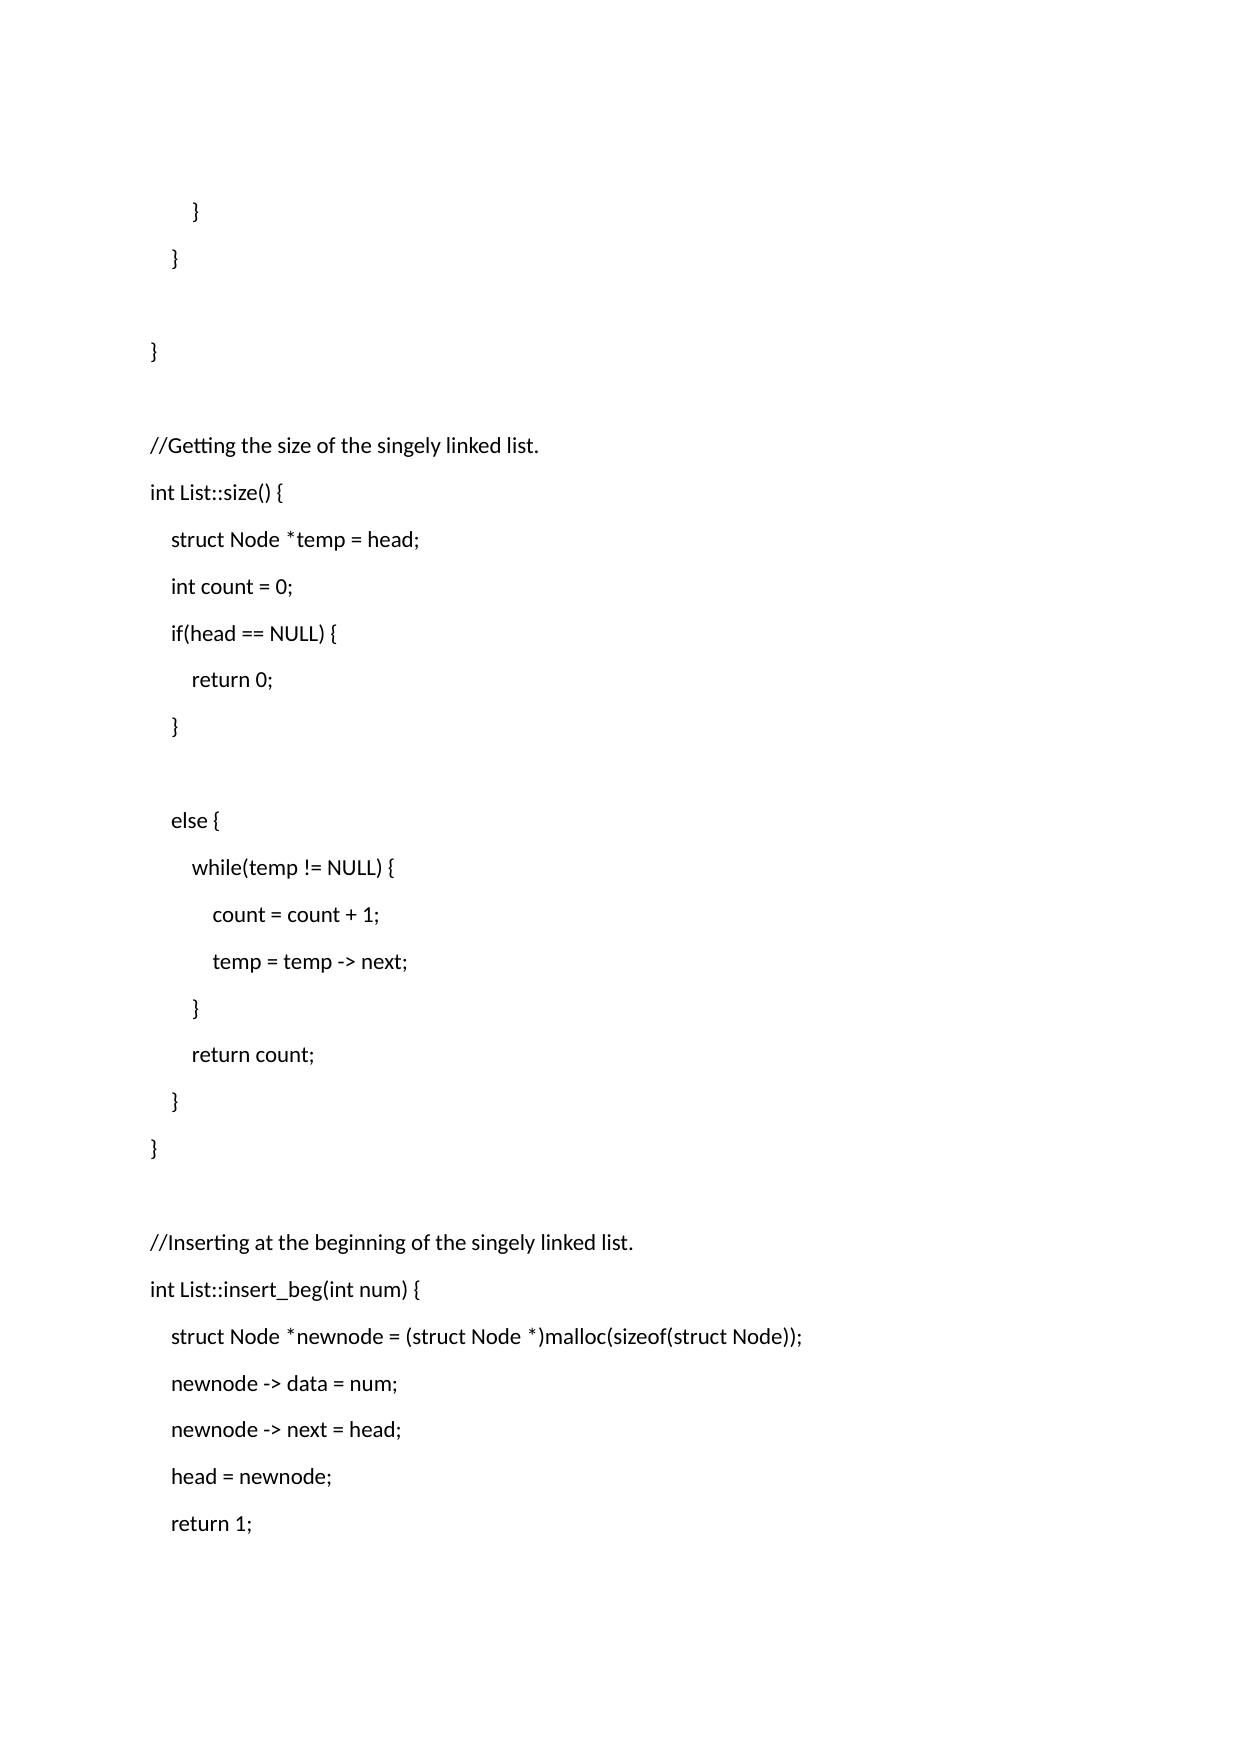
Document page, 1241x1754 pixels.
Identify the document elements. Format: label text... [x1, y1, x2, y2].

text newnode -> next = head; [150, 1416, 1090, 1444]
text int List::size() { [150, 478, 1090, 506]
text temp = temp -> next; [150, 947, 1090, 975]
text struct Node *temp = head; [150, 525, 1090, 553]
text newnode -> data = num; [150, 1369, 1090, 1397]
text struct Node *newnode = (struct Node *)malloc(sizeof(struct Node)); [150, 1322, 1090, 1350]
text } [150, 197, 1090, 225]
text int List::insert_beg(int num) { [150, 1275, 1090, 1303]
text //Getting the size of the singely linked list. [150, 431, 1090, 459]
text } [150, 244, 1090, 272]
text } [150, 712, 1090, 741]
text return 0; [150, 666, 1090, 694]
text count = count + 1; [150, 900, 1090, 928]
text } [150, 337, 1090, 366]
text while(temp != NULL) { [150, 853, 1090, 881]
text else { [150, 806, 1090, 834]
text //Inserting at the beginning of the singely linked list. [150, 1228, 1090, 1256]
text return count; [150, 1041, 1090, 1069]
text return 1; [150, 1509, 1090, 1537]
text if(head == NULL) { [150, 619, 1090, 647]
text } [150, 1087, 1090, 1116]
text head = newnode; [150, 1462, 1090, 1491]
text } [150, 1134, 1090, 1162]
text } [150, 994, 1090, 1022]
text int count = 0; [150, 572, 1090, 600]
